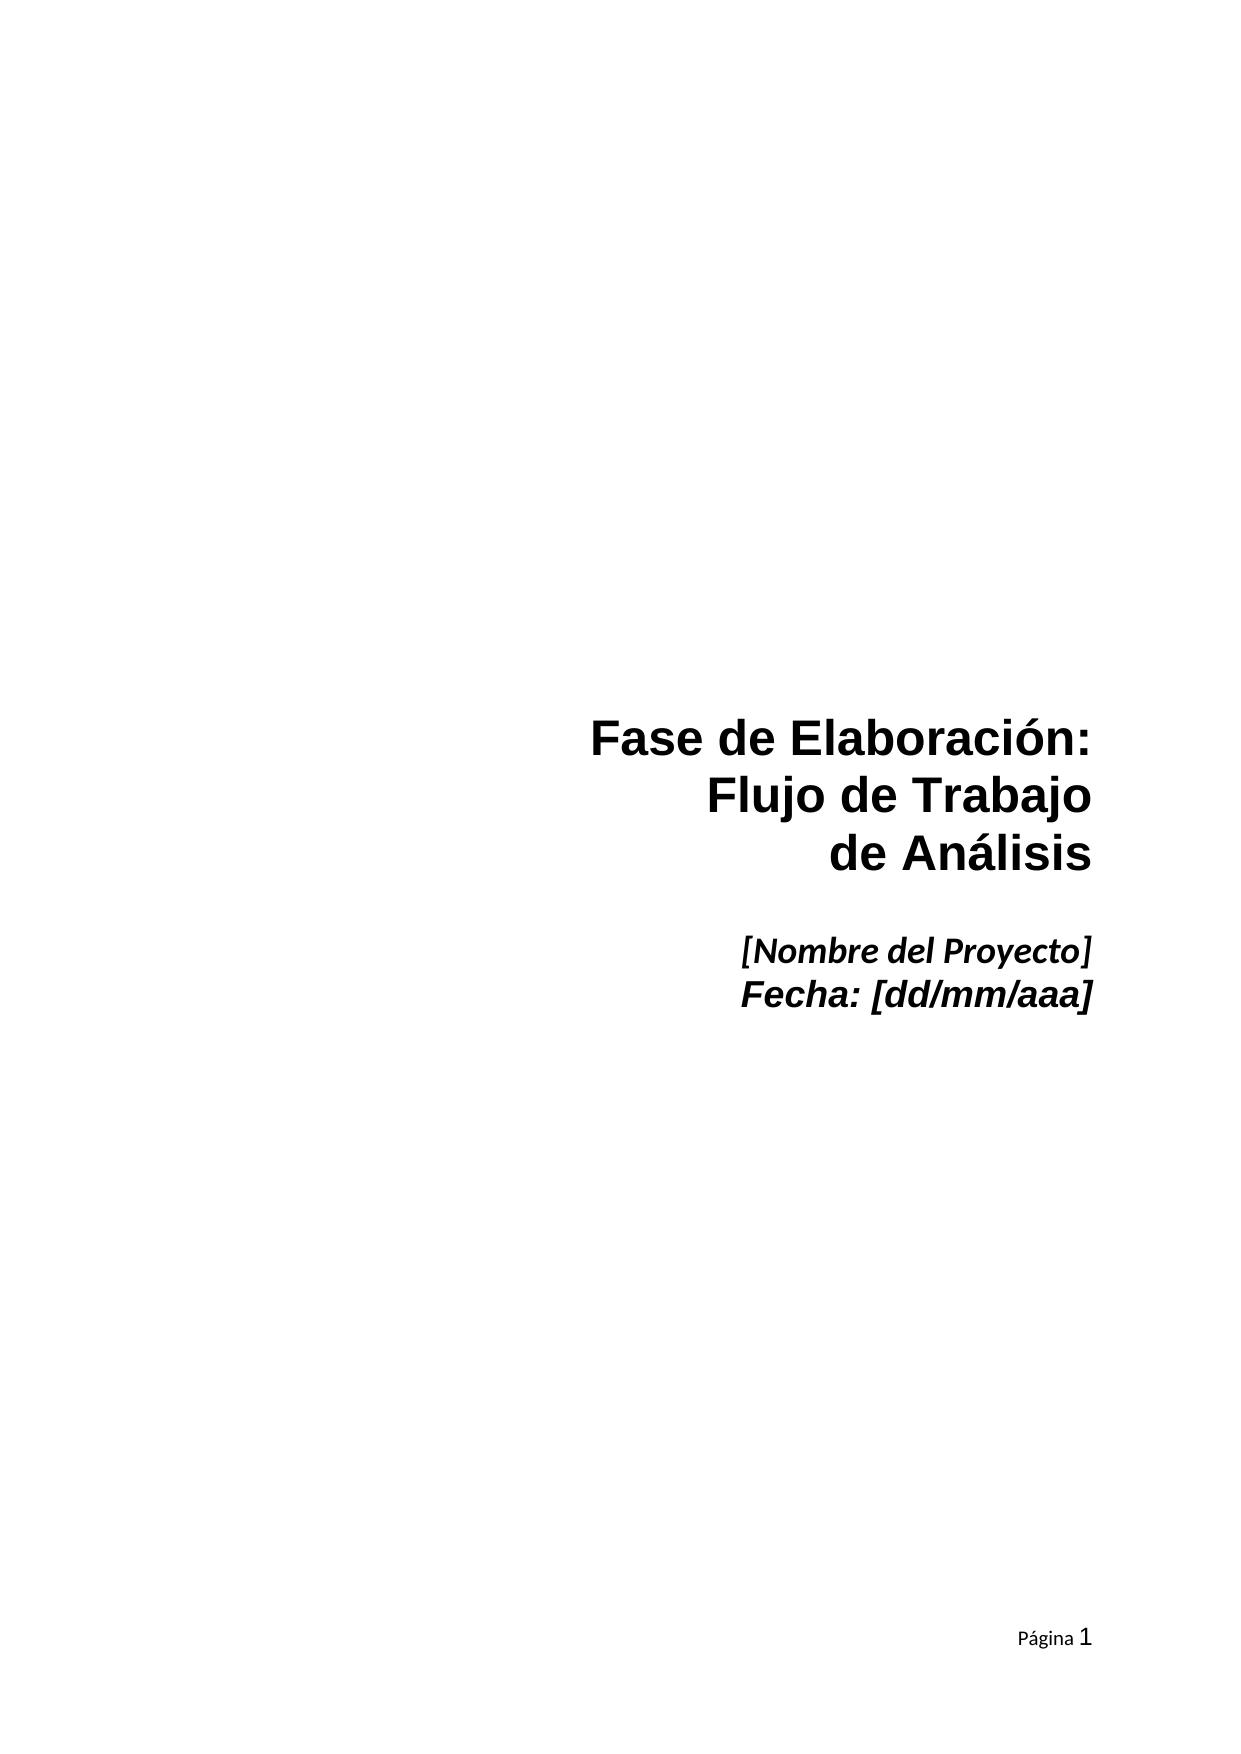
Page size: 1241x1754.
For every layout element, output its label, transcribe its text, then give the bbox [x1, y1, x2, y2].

text Fase de Elaboración: [148, 708, 1092, 766]
text de Análisis [148, 823, 1092, 881]
text [Nombre del Proyecto] [148, 927, 1092, 972]
text Flujo de Trabajo [148, 766, 1092, 823]
text Fecha: [dd/mm/aaa] [148, 972, 1092, 1016]
